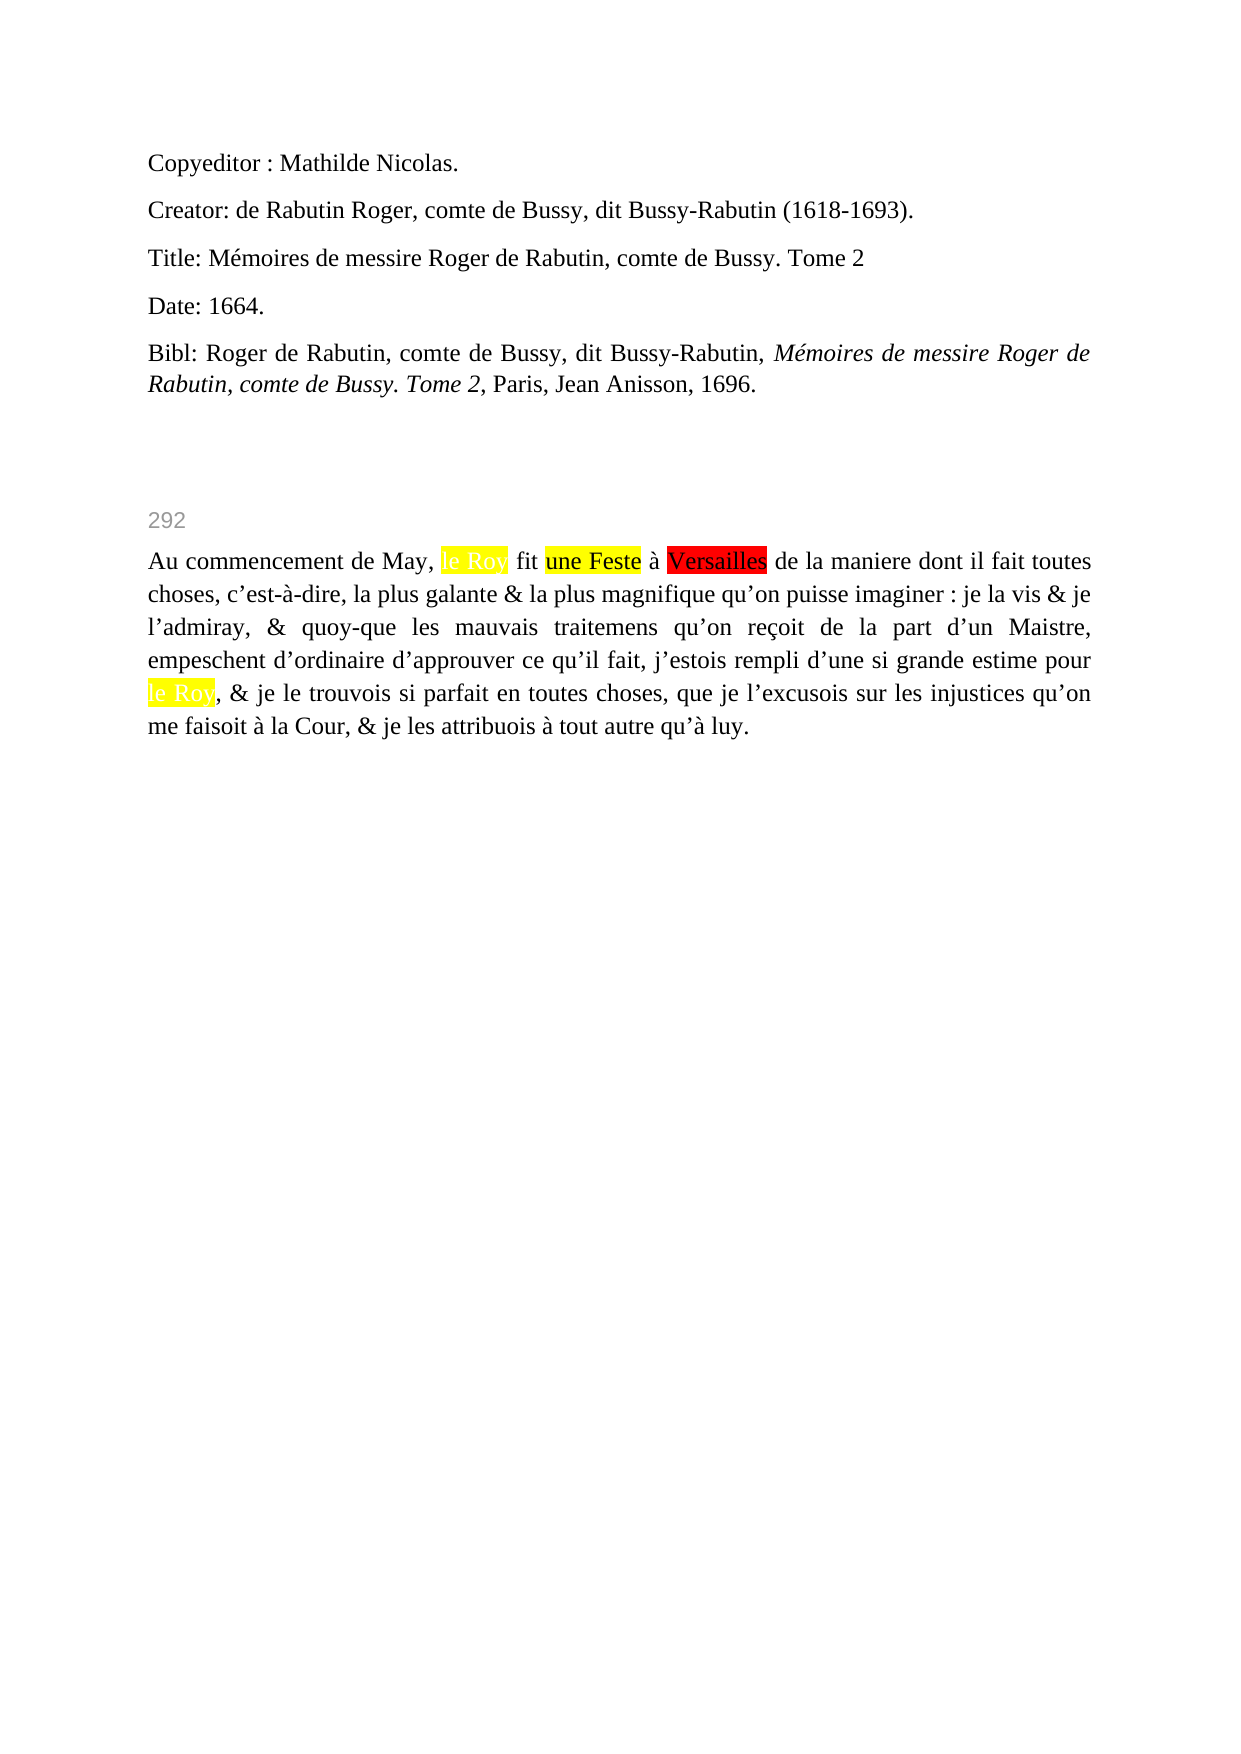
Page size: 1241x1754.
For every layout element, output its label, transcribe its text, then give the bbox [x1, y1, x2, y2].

text Title: Mémoires de messire Roger de Rabutin, comte de Bussy. Tome 2 [148, 243, 1093, 272]
text Au commencement de May, le Roy fit une Feste à Versailles de la maniere dont il fait toutes choses, c’est-à-dire, la plus galante & la plus magnifique qu’on puisse imaginer : je la vis & je l’admiray, & quoy-que les mauvais traitemens qu’on reçoit de la part d’un Maistre, empeschent d’ordinaire d’approuver ce qu’il fait, j’estois rempli d’une si grande estime pour le Roy, & je le trouvois si parfait en toutes choses, que je l’excusois sur les injustices qu’on me faisoit à la Cour, & je les attribuois à tout autre qu’à luy. [148, 546, 1093, 740]
text Bibl: Roger de Rabutin, comte de Bussy, dit Bussy-Rabutin, Mémoires de messire Roger de Rabutin, comte de Bussy. Tome 2, Paris, Jean Anisson, 1696. [148, 338, 1093, 398]
text Copyeditor : Mathilde Nicolas. [148, 148, 1093, 176]
text Date: 1664. [148, 291, 1093, 319]
text 292 [186, 507, 1093, 533]
text Creator: de Rabutin Roger, comte de Bussy, dit Bussy-Rabutin (1618-1693). [148, 195, 1093, 224]
